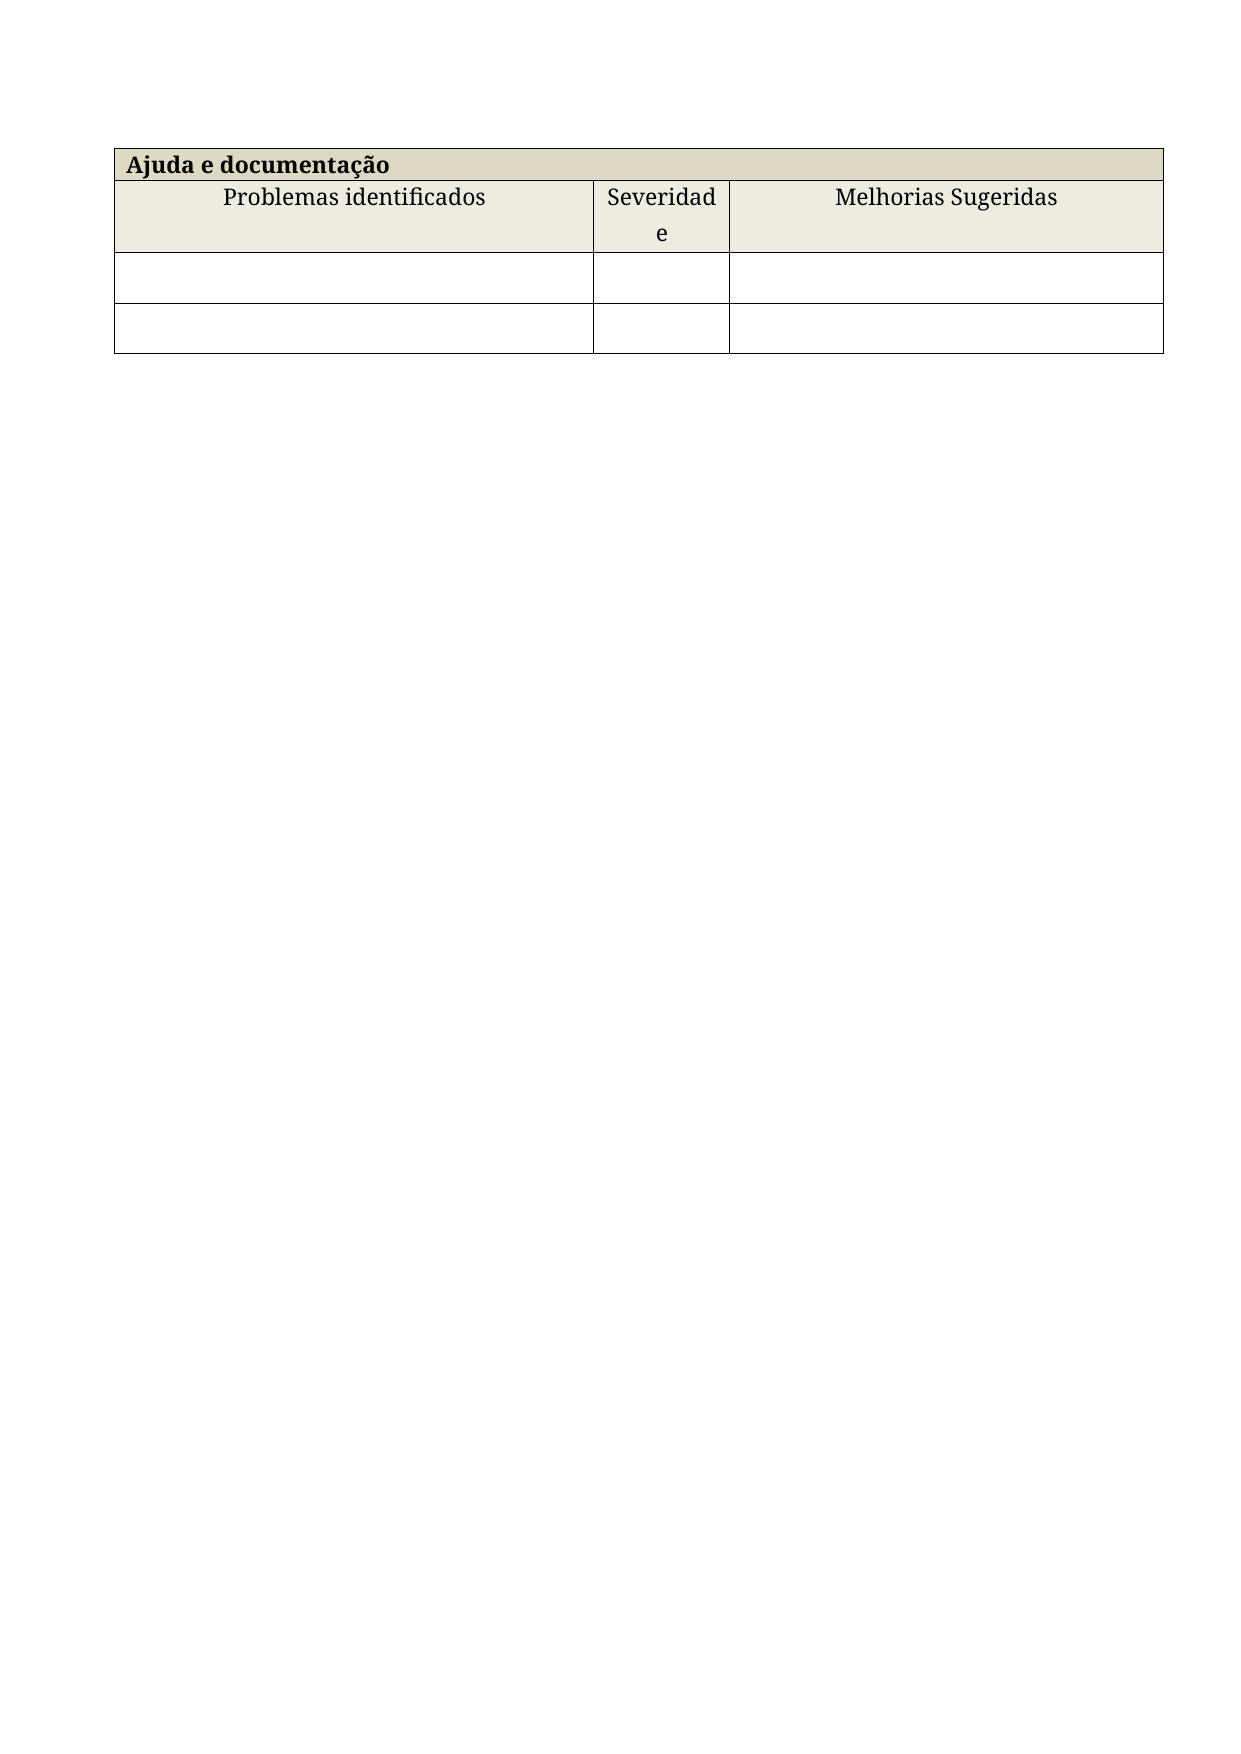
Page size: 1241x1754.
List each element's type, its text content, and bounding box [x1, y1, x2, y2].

table_cell Ajuda e documentação [115, 149, 1163, 180]
table_cell [594, 304, 729, 353]
table_cell Melhorias Sugeridas [730, 181, 1163, 252]
table_cell [730, 253, 1163, 303]
table_cell [115, 304, 593, 353]
table_cell Severidade [594, 181, 729, 252]
table_cell [115, 253, 593, 303]
table_cell [730, 304, 1163, 353]
table_cell Problemas identificados [115, 181, 593, 252]
table_cell [594, 253, 729, 303]
